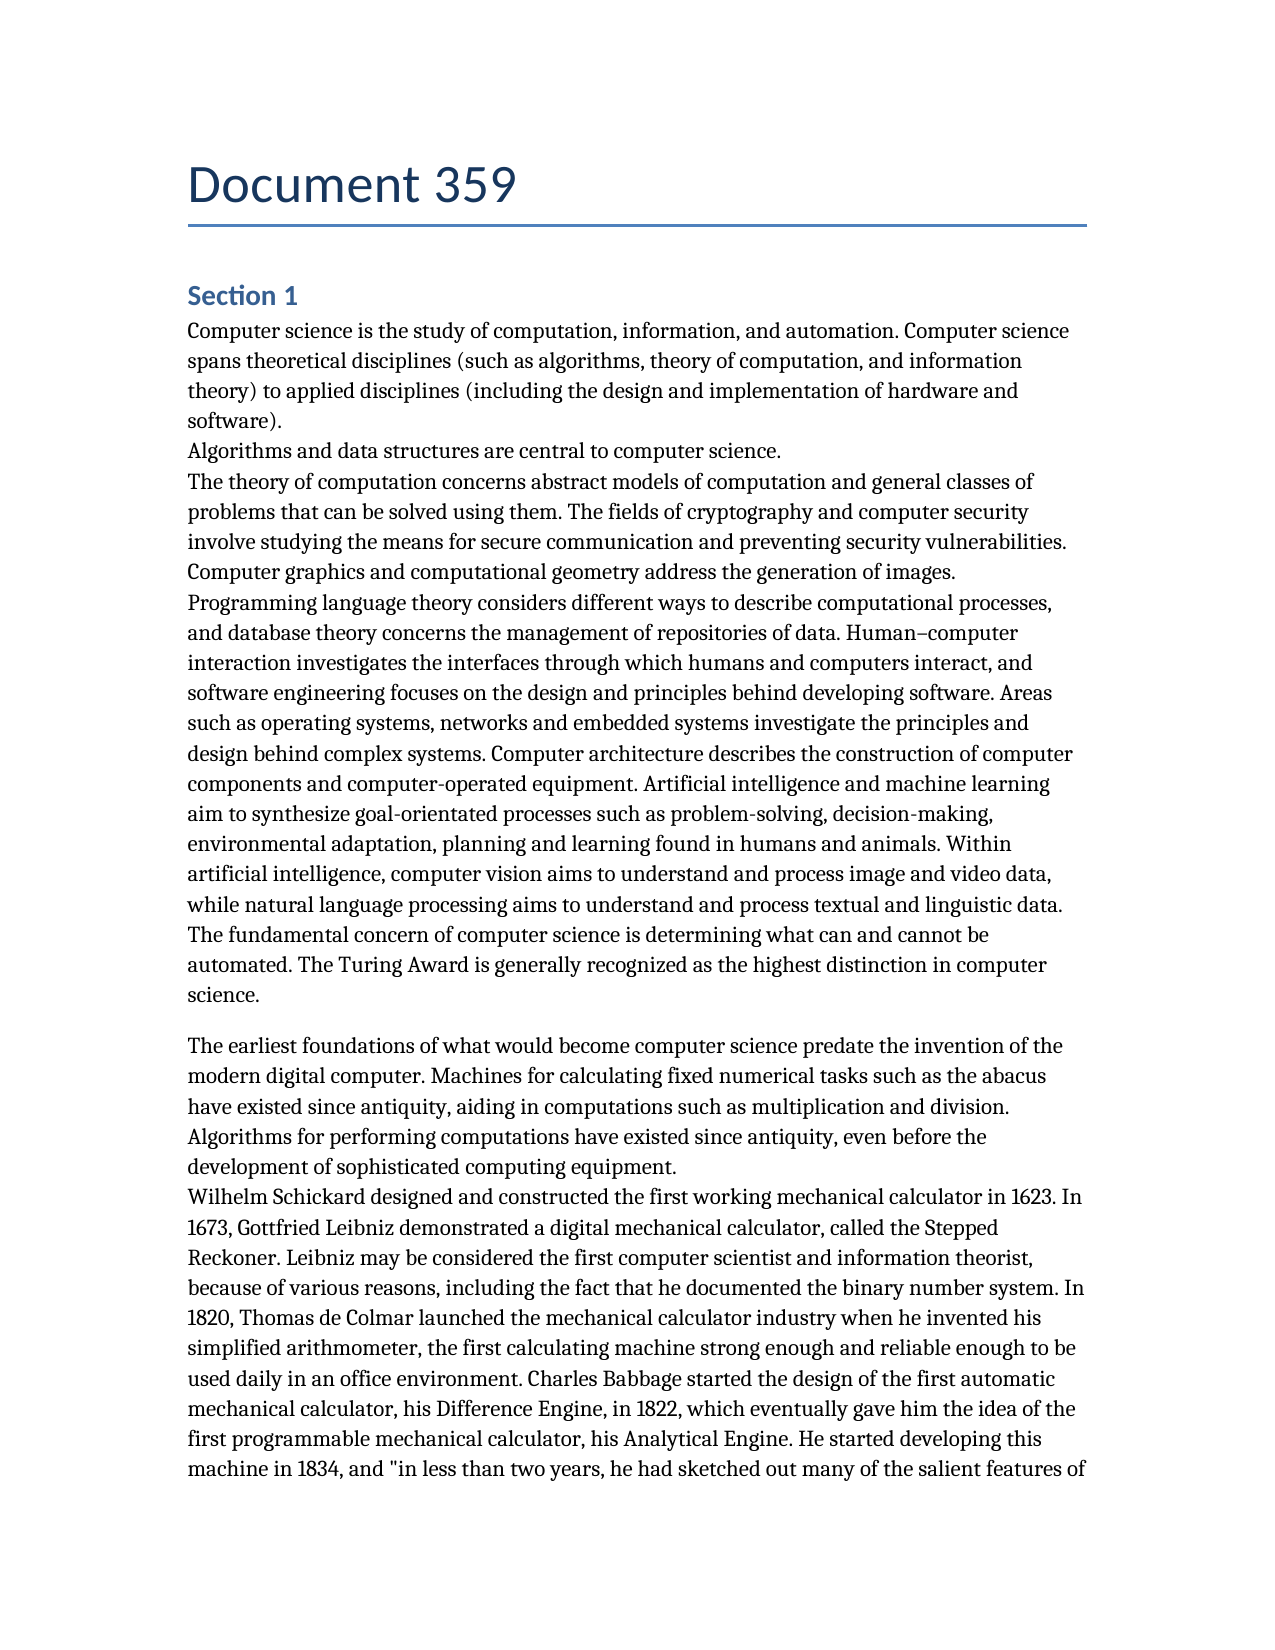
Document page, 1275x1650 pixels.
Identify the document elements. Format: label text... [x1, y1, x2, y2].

title Document 359 [187, 150, 1087, 227]
text The earliest foundations of what would become computer science predate the invention of the modern digital computer. Machines for calculating fixed numerical tasks such as the abacus have existed since antiquity, aiding in computations such as multiplication and division. Algorithms for performing computations have existed since antiquity, even before the development of sophisticated computing equipment. Wilhelm Schickard designed and constructed the first working mechanical calculator in 1623. In 1673, Gottfried Leibniz demonstrated a digital mechanical calculator, called the Stepped Reckoner. Leibniz may be considered the first computer scientist and information theorist, because of various reasons, including the fact that he documented the binary number system. In 1820, Thomas de Colmar launched the mechanical calculator industry when he invented his simplified arithmometer, the first calculating machine strong enough and reliable enough to be used daily in an office environment. Charles Babbage started the design of the first automatic mechanical calculator, his Difference Engine, in 1822, which eventually gave him the idea of the first programmable mechanical calculator, his Analytical Engine. He started developing this machine in 1834, and "in less than two years, he had sketched out many of the salient features of [187, 1033, 1087, 1482]
text Computer science is the study of computation, information, and automation. Computer science spans theoretical disciplines (such as algorithms, theory of computation, and information theory) to applied disciplines (including the design and implementation of hardware and software). Algorithms and data structures are central to computer science. The theory of computation concerns abstract models of computation and general classes of problems that can be solved using them. The fields of cryptography and computer security involve studying the means for secure communication and preventing security vulnerabilities. Computer graphics and computational geometry address the generation of images. Programming language theory considers different ways to describe computational processes, and database theory concerns the management of repositories of data. Human–computer interaction investigates the interfaces through which humans and computers interact, and software engineering focuses on the design and principles behind developing software. Areas such as operating systems, networks and embedded systems investigate the principles and design behind complex systems. Computer architecture describes the construction of computer components and computer-operated equipment. Artificial intelligence and machine learning aim to synthesize goal-orientated processes such as problem-solving, decision-making, environmental adaptation, planning and learning found in humans and animals. Within artificial intelligence, computer vision aims to understand and process image and video data, while natural language processing aims to understand and process textual and linguistic data. The fundamental concern of computer science is determining what can and cannot be automated. The Turing Award is generally recognized as the highest distinction in computer science. [187, 317, 1087, 1008]
subtitle Section 1 [187, 277, 1087, 312]
